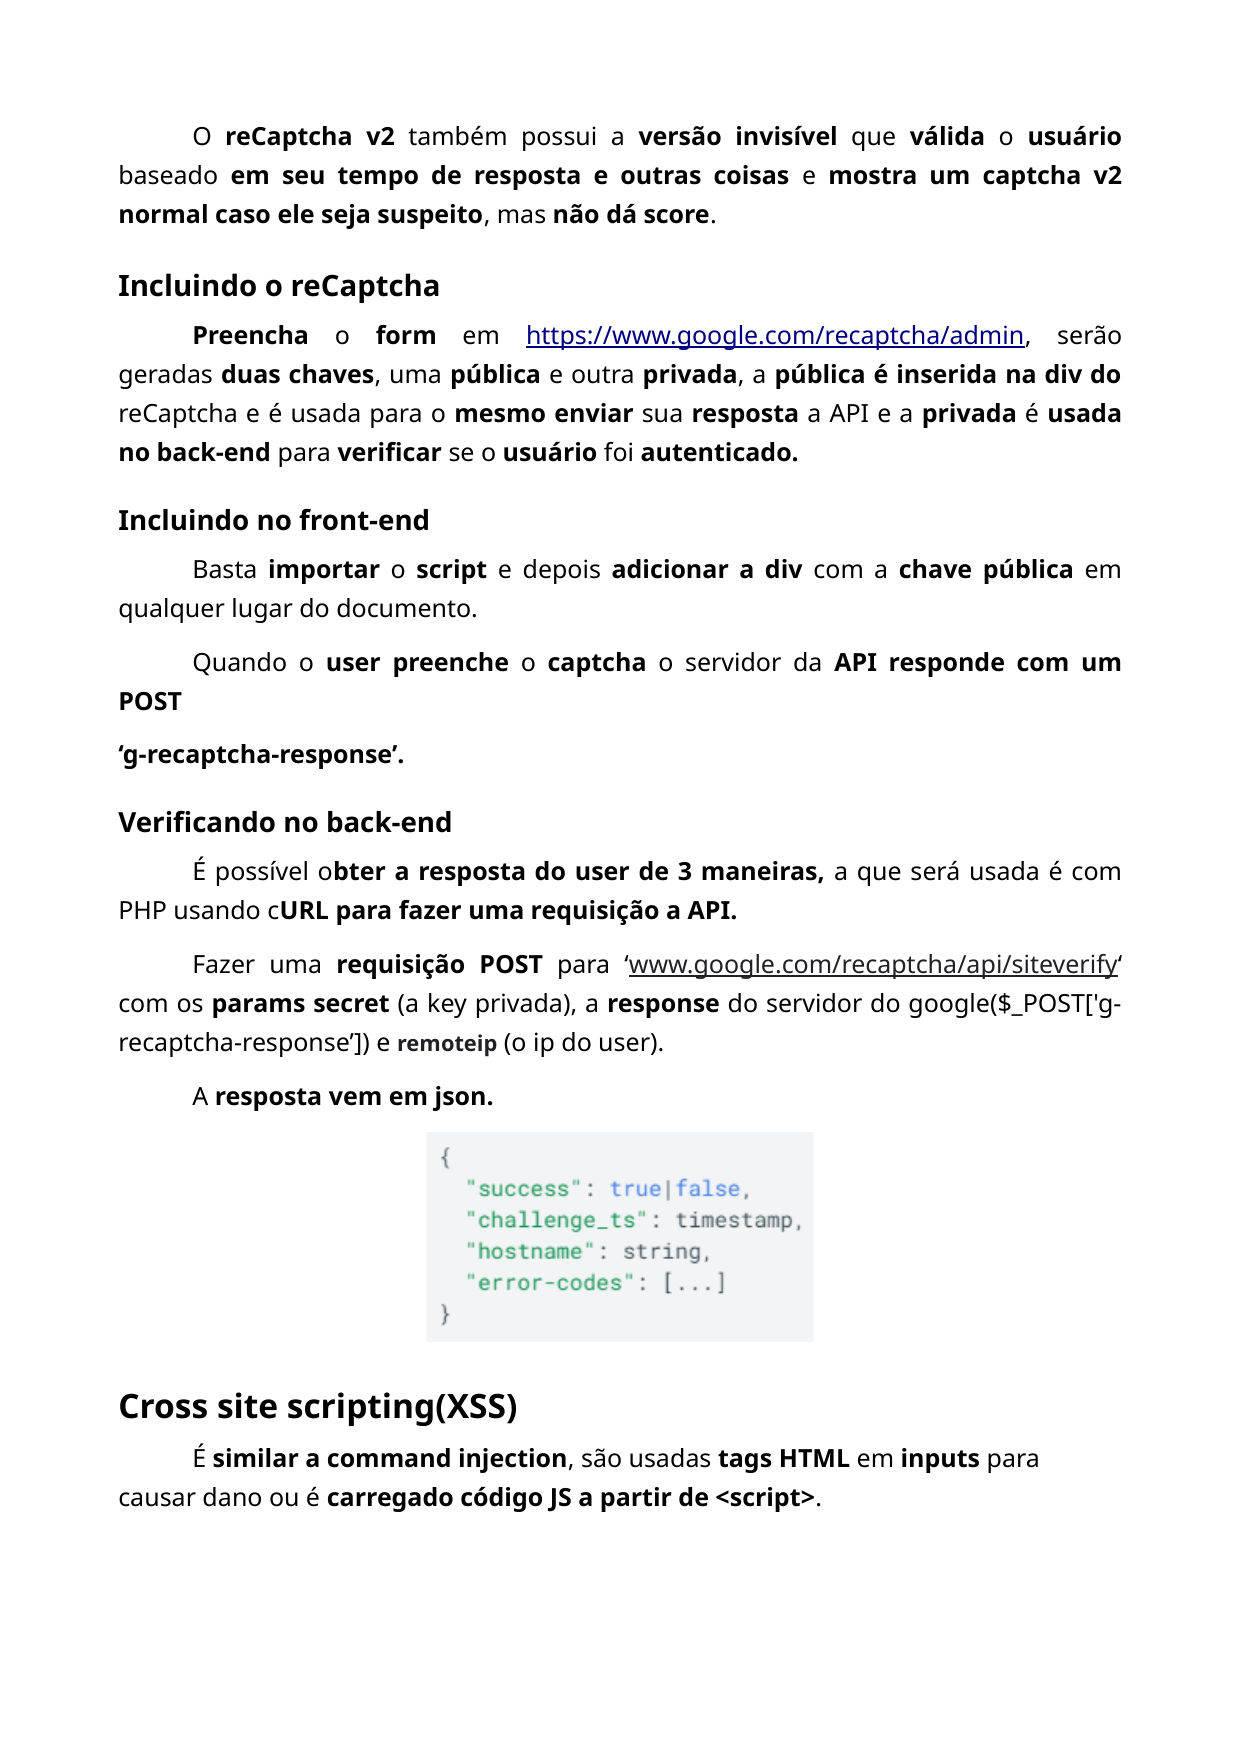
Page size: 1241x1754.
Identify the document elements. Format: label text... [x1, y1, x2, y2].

subtitle Incluindo no front-end [118, 501, 1122, 539]
text ‘g-recaptcha-response’. [118, 737, 1122, 771]
text Basta importar o script e depois adicionar a div com a chave pública em qualquer lugar do documento. [118, 551, 1122, 624]
text É similar a command injection, são usadas tags HTML em inputs para causar dano ou é carregado código JS a partir de <script>. [118, 1440, 1122, 1514]
subtitle Cross site scripting(XSS) [118, 1382, 1122, 1428]
picture [426, 1132, 814, 1342]
text É possível obter a resposta do user de 3 maneiras, a que será usada é com PHP usando cURL para fazer uma requisição a API. [118, 853, 1122, 927]
text A resposta vem em json. [118, 1078, 1122, 1113]
text Fazer uma requisição POST para ‘www.google.com/recaptcha/api/siteverify‘ com os params secret (a key privada), a response do servidor do google($_POST['g-recaptcha-response’]) e remoteip (o ip do user). [118, 946, 1122, 1059]
subtitle Verificando no back-end [118, 803, 1122, 841]
text Preencha o form em https://www.google.com/recaptcha/admin, serão geradas duas chaves, uma pública e outra privada, a pública é inserida na div do reCaptcha e é usada para o mesmo enviar sua resposta a API e a privada é usada no back-end para verificar se o usuário foi autenticado. [118, 317, 1122, 469]
text Quando o user preenche o captcha o servidor da API responde com um POST [118, 644, 1122, 717]
subtitle Incluindo o reCaptcha [118, 265, 1122, 305]
text O reCaptcha v2 também possui a versão invisível que válida o usuário baseado em seu tempo de resposta e outras coisas e mostra um captcha v2 normal caso ele seja suspeito, mas não dá score. [118, 118, 1122, 231]
